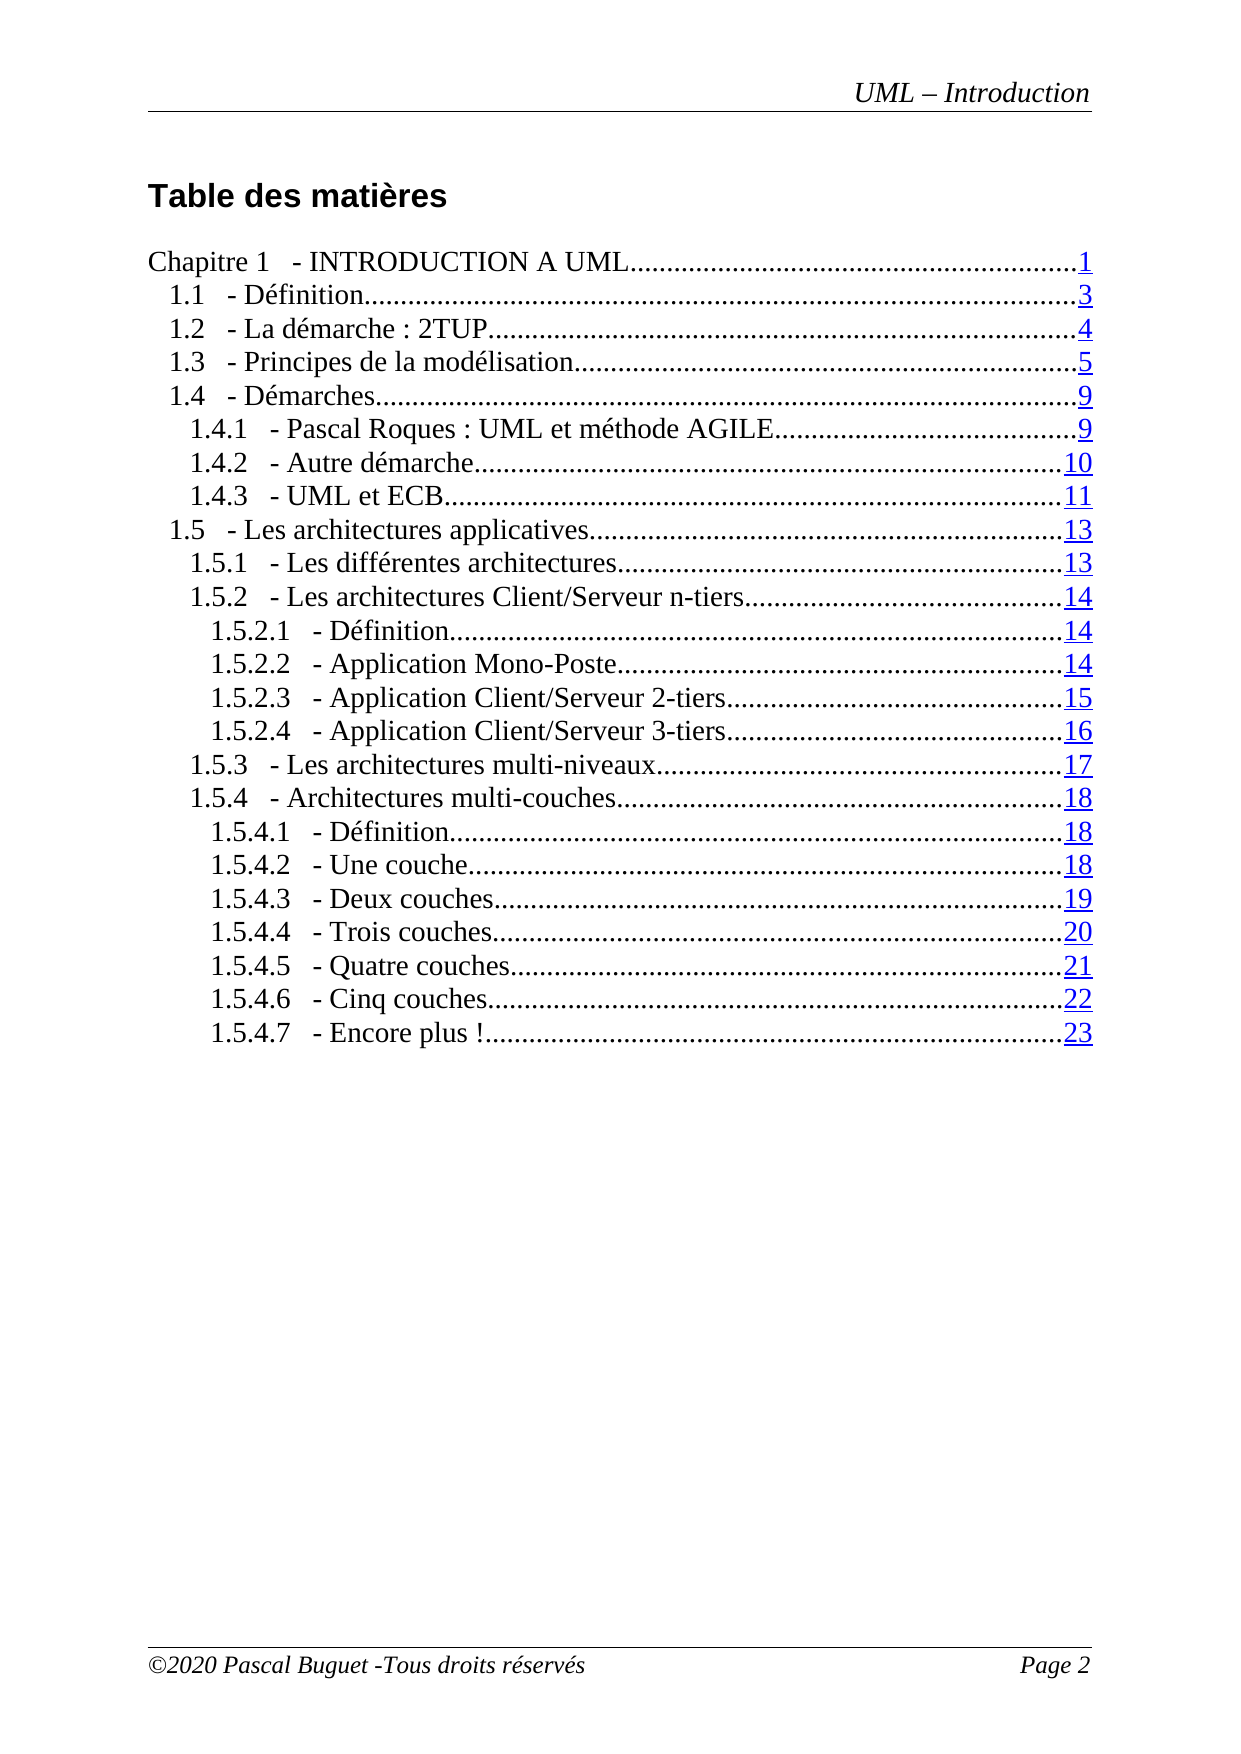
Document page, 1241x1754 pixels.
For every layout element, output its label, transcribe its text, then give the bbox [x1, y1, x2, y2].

text 1.5.4.5 - Quatre couches 21 [210, 948, 1092, 982]
text 1.5.4.7 - Encore plus ! 23 [210, 1015, 1092, 1049]
text 1.3 - Principes de la modélisation 5 [168, 344, 1092, 378]
subtitle Table des matières [148, 176, 1092, 215]
text 1.5.4.3 - Deux couches 19 [210, 881, 1092, 914]
text 1.4.1 - Pascal Roques : UML et méthode AGILE 9 [189, 411, 1092, 445]
text 1.5.2 - Les architectures Client/Serveur n-tiers 14 [189, 579, 1092, 613]
text 1.5.4.6 - Cinq couches 22 [210, 982, 1092, 1015]
text 1.1 - Définition 3 [168, 277, 1092, 311]
text 1.5.4 - Architectures multi-couches 18 [189, 780, 1092, 814]
text 1.4.3 - UML et ECB 11 [189, 478, 1092, 512]
text Chapitre 1 - INTRODUCTION A UML 1 [148, 244, 1092, 277]
text 1.5.3 - Les architectures multi-niveaux 17 [189, 747, 1092, 780]
text 1.5.2.2 - Application Mono-Poste 14 [210, 646, 1092, 680]
text 1.5.2.1 - Définition 14 [210, 613, 1092, 646]
text 1.4 - Démarches 9 [168, 378, 1092, 411]
text 1.2 - La démarche : 2TUP 4 [168, 311, 1092, 344]
text 1.4.2 - Autre démarche 10 [189, 445, 1092, 478]
text 1.5.4.1 - Définition 18 [210, 814, 1092, 847]
text 1.5.1 - Les différentes architectures 13 [189, 546, 1092, 579]
text 1.5 - Les architectures applicatives 13 [168, 512, 1092, 546]
text 1.5.4.2 - Une couche 18 [210, 847, 1092, 881]
text 1.5.2.3 - Application Client/Serveur 2-tiers 15 [210, 680, 1092, 713]
text 1.5.2.4 - Application Client/Serveur 3-tiers 16 [210, 713, 1092, 747]
text 1.5.4.4 - Trois couches 20 [210, 914, 1092, 948]
